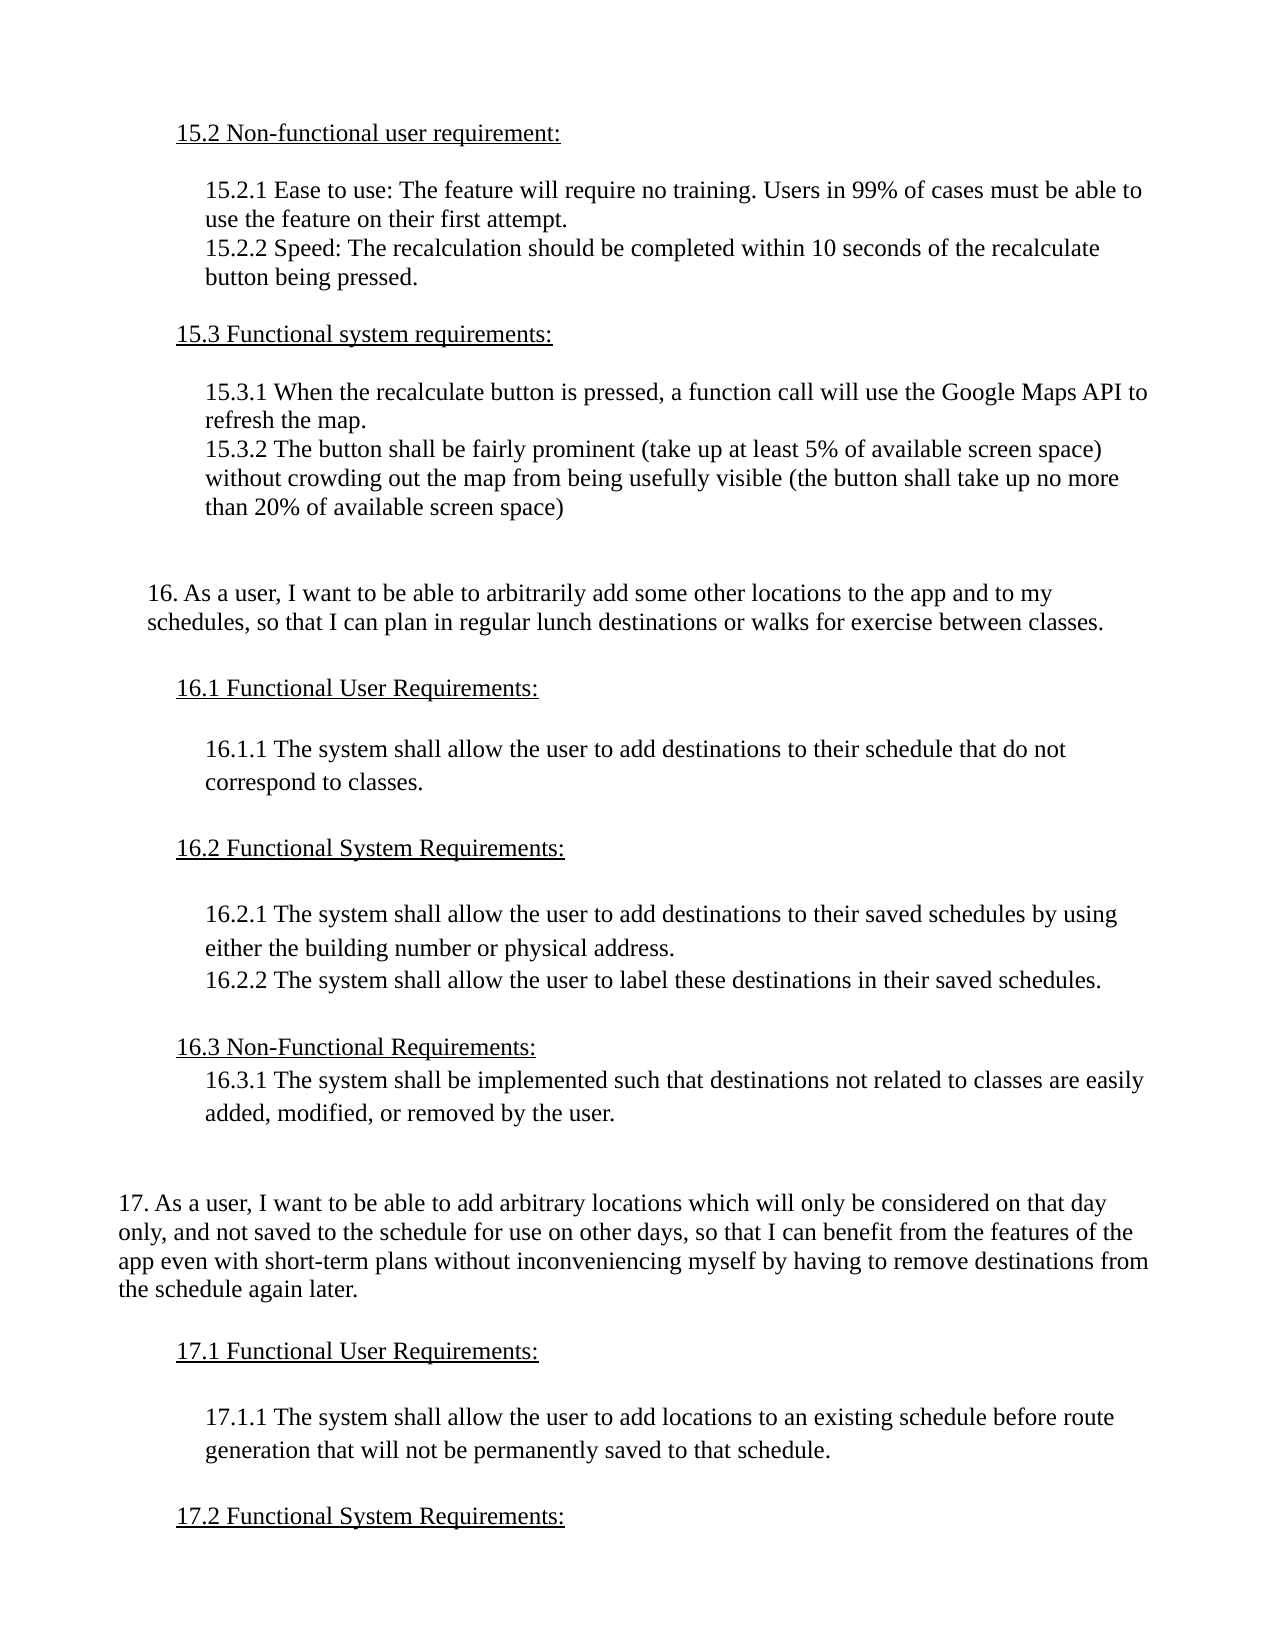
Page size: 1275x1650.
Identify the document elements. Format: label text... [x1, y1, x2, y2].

text 16. As a user, I want to be able to arbitrarily add some other locations to the app and to my schedules, so that I can plan in regular lunch destinations or walks for exercise between classes. [147, 578, 1157, 636]
list 16.2 Functional System Requirements: [176, 833, 1157, 862]
text 15.2 Non-functional user requirement: [176, 118, 1157, 147]
text 15.3 Functional system requirements: [176, 319, 1157, 348]
text 15.2.2 Speed: The recalculation should be completed within 10 seconds of the recalculate button being pressed. [205, 233, 1157, 291]
list 16.1.1 The system shall allow the user to add destinations to their schedule that do not correspond to classes. [205, 734, 1157, 796]
list 17.1 Functional User Requirements: [176, 1336, 1157, 1365]
list 16.2.1 The system shall allow the user to add destinations to their saved schedules by using either the building number or physical address. [205, 899, 1157, 961]
list 16.3.1 The system shall be implemented such that destinations not related to classes are easily added, modified, or removed by the user. [205, 1065, 1157, 1126]
list 16.3 Non-Functional Requirements: [176, 1032, 1157, 1060]
text 15.3.2 The button shall be fairly prominent (take up at least 5% of available screen space) without crowding out the map from being usefully visible (the button shall take up no more than 20% of available screen space) [205, 434, 1157, 521]
list 17.2 Functional System Requirements: [176, 1501, 1157, 1530]
text 15.3.1 When the recalculate button is pressed, a function call will use the Google Maps API to refresh the map. [205, 377, 1157, 434]
text 17. As a user, I want to be able to add arbitrary locations which will only be considered on that day only, and not saved to the schedule for use on other days, so that I can benefit from the features of the app even with short-term plans without inconveniencing myself by having to remove destinations from the schedule again later. [118, 1188, 1157, 1303]
subtitle 16.1 Functional User Requirements: [176, 673, 1157, 701]
list 16.2.2 The system shall allow the user to label these destinations in their saved schedules. [205, 966, 1157, 994]
list 17.1.1 The system shall allow the user to add locations to an existing schedule before route generation that will not be permanently saved to that schedule. [205, 1402, 1157, 1464]
text 15.2.1 Ease to use: The feature will require no training. Users in 99% of cases must be able to use the feature on their first attempt. [205, 176, 1157, 233]
